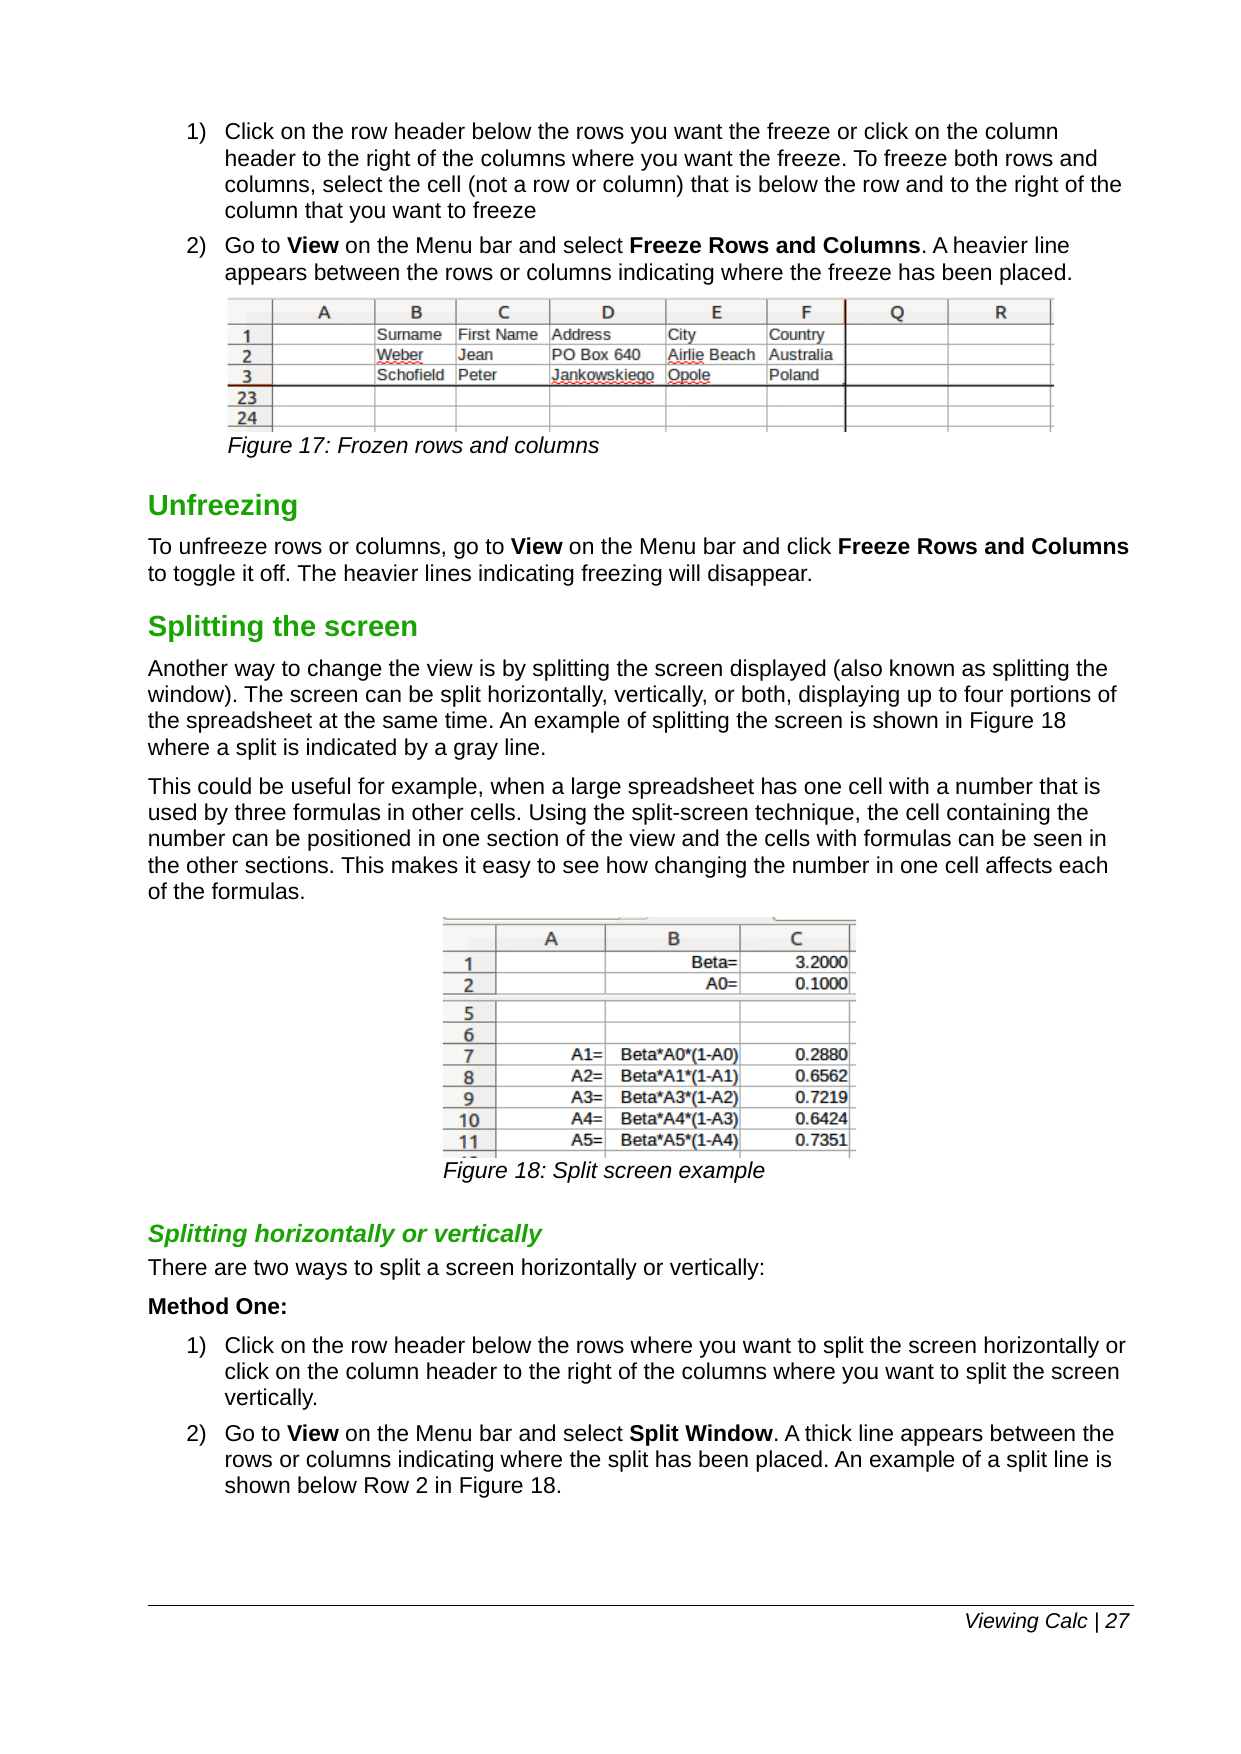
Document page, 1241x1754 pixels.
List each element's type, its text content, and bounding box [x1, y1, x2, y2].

text Figure 17: Frozen rows and columns [227, 432, 1054, 458]
list Go to View on the Menu bar and select Freeze Rows and Columns. A heavier line appears between the rows or columns indicating where the freeze has been placed. [207, 232, 1134, 285]
picture [442, 917, 857, 1158]
text Another way to change the view is by splitting the screen displayed (also known as splitting the window). The screen can be split horizontally, vertically, or both, displaying up to four portions of the spreadsheet at the same time. An example of splitting the screen is shown in Figure 18 where a split is indicated by a gray line. [148, 655, 1134, 760]
subtitle Splitting horizontally or vertically [148, 1219, 1134, 1248]
text This could be useful for example, when a large spreadsheet has one cell with a number that is used by three formulas in other cells. Using the split-screen technique, the cell containing the number can be positioned in one section of the view and the cells with formulas can be seen in the other sections. This makes it easy to see how changing the number in one cell affects each of the formulas. [148, 773, 1134, 904]
text Method One: [148, 1293, 1134, 1319]
subtitle Unfreezing [148, 488, 1134, 521]
text To unfreeze rows or columns, go to View on the Menu bar and click Freeze Rows and Columns to toggle it off. The heavier lines indicating freezing will disappear. [148, 533, 1134, 586]
list Go to View on the Menu bar and select Split Window. A thick line appears between the rows or columns indicating where the split has been placed. An example of a split line is shown below Row 2 in Figure 18. [207, 1419, 1134, 1498]
picture [227, 297, 1055, 432]
text There are two ways to split a screen horizontally or vertically: [148, 1254, 1134, 1280]
subtitle Splitting the screen [148, 609, 1134, 643]
list Click on the row header below the rows you want the freeze or click on the column header to the right of the columns where you want the freeze. To freeze both rows and columns, select the cell (not a row or column) that is below the row and to the right of the column that you want to freeze [207, 118, 1134, 223]
list Click on the row header below the rows where you want to split the screen horizontally or click on the column header to the right of the columns where you want to split the screen vertically. [207, 1332, 1134, 1411]
text Figure 18: Split screen example [443, 1158, 856, 1184]
